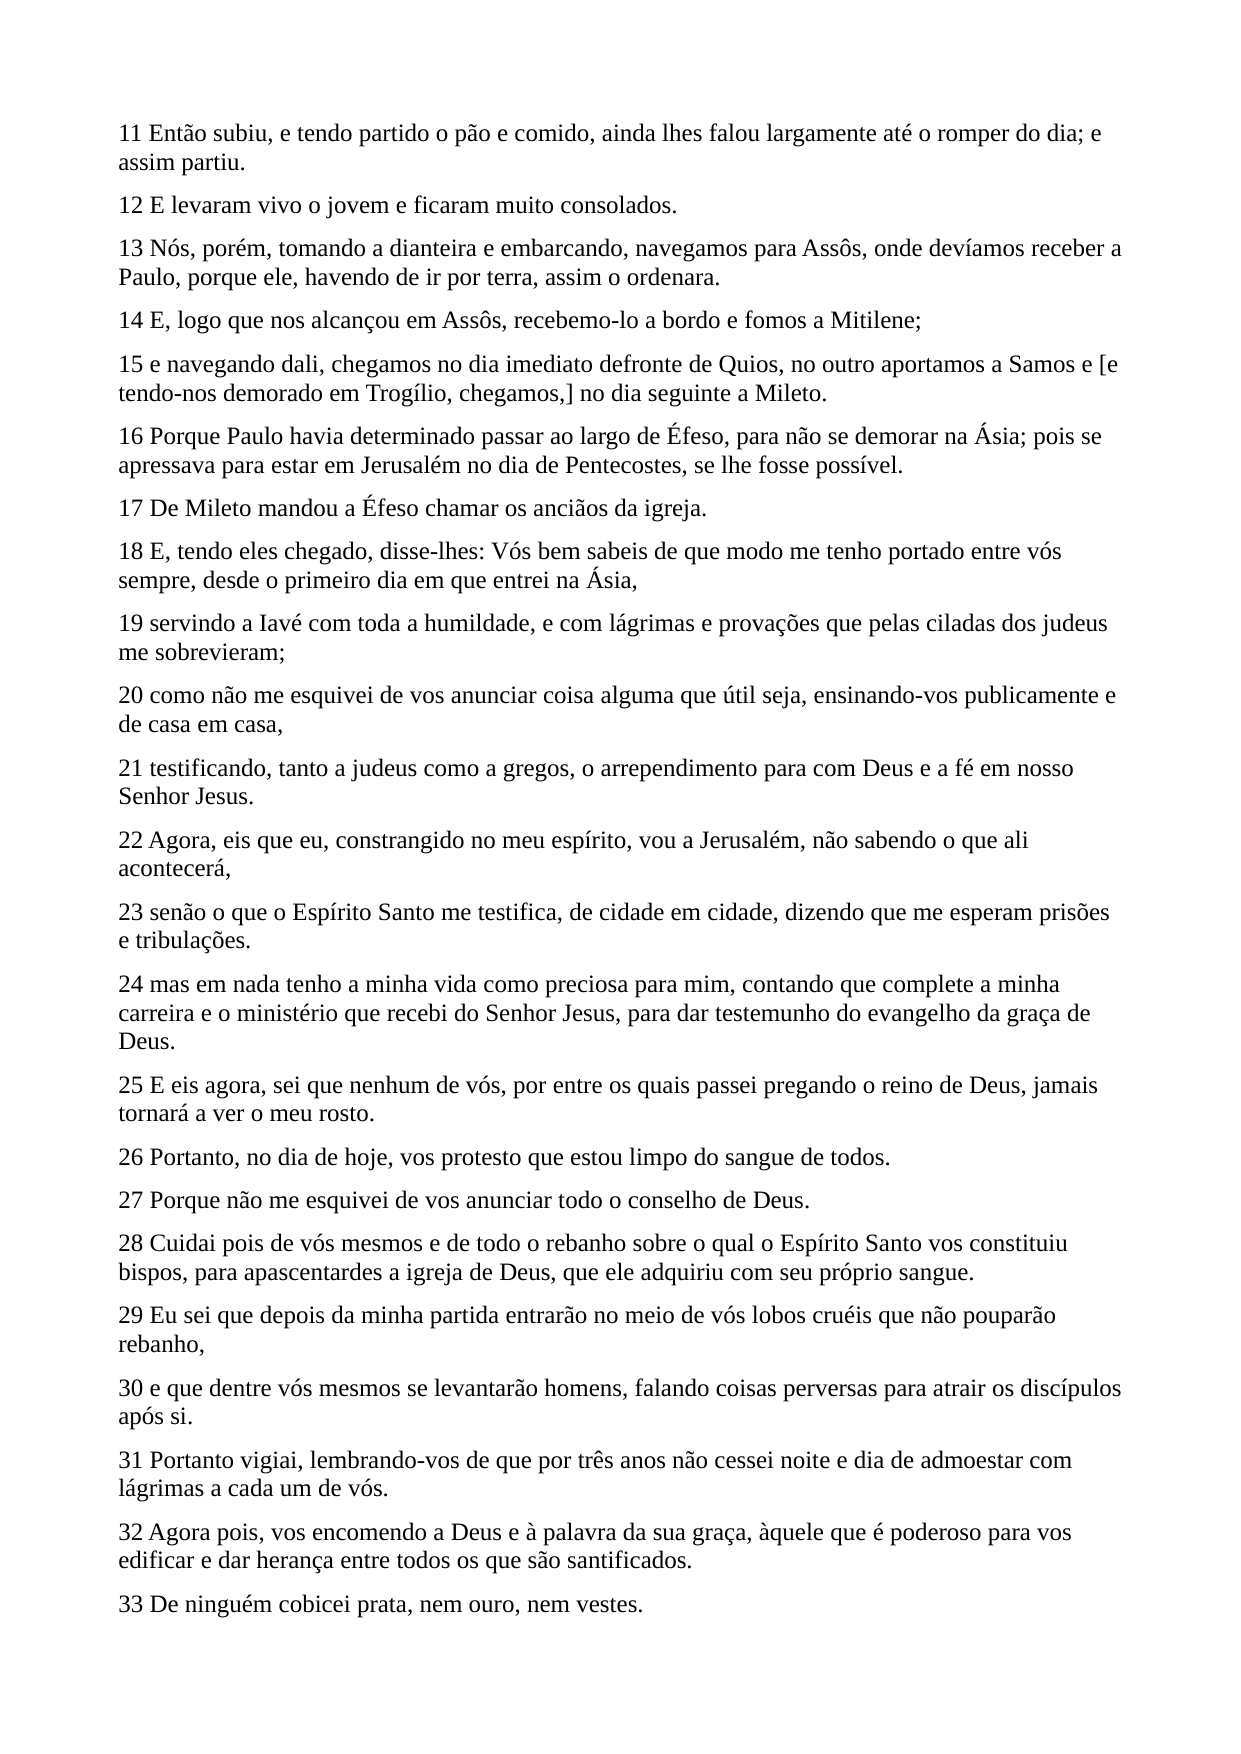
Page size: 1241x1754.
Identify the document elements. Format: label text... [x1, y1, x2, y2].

text 29 Eu sei que depois da minha partida entrarão no meio de vós lobos cruéis que não pouparão rebanho, [118, 1301, 1122, 1358]
text 28 Cuidai pois de vós mesmos e de todo o rebanho sobre o qual o Espírito Santo vos constituiu bispos, para apascentardes a igreja de Deus, que ele adquiriu com seu próprio sangue. [118, 1228, 1122, 1286]
text 26 Portanto, no dia de hoje, vos protesto que estou limpo do sangue de todos. [118, 1142, 1122, 1171]
text 31 Portanto vigiai, lembrando-vos de que por três anos não cessei noite e dia de admoestar com lágrimas a cada um de vós. [118, 1445, 1122, 1502]
text 19 servindo a Iavé com toda a humildade, e com lágrimas e provações que pelas ciladas dos judeus me sobrevieram; [118, 608, 1122, 666]
text 15 e navegando dali, chegamos no dia imediato defronte de Quios, no outro aportamos a Samos e [e tendo-nos demorado em Trogílio, chegamos,] no dia seguinte a Mileto. [118, 349, 1122, 406]
text 21 testificando, tanto a judeus como a gregos, o arrependimento para com Deus e a fé em nosso Senhor Jesus. [118, 753, 1122, 810]
text 20 como não me esquivei de vos anunciar coisa alguma que útil seja, ensinando-vos publicamente e de casa em casa, [118, 681, 1122, 738]
text 14 E, logo que nos alcançou em Assôs, recebemo-lo a bordo e fomos a Mitilene; [118, 306, 1122, 334]
text 33 De ninguém cobicei prata, nem ouro, nem vestes. [118, 1589, 1122, 1618]
text 24 mas em nada tenho a minha vida como preciosa para mim, contando que complete a minha carreira e o ministério que recebi do Senhor Jesus, para dar testemunho do evangelho da graça de Deus. [118, 969, 1122, 1055]
text 16 Porque Paulo havia determinado passar ao largo de Éfeso, para não se demorar na Ásia; pois se apressava para estar em Jerusalém no dia de Pentecostes, se lhe fosse possível. [118, 421, 1122, 478]
text 27 Porque não me esquivei de vos anunciar todo o conselho de Deus. [118, 1185, 1122, 1214]
text 23 senão o que o Espírito Santo me testifica, de cidade em cidade, dizendo que me esperam prisões e tribulações. [118, 897, 1122, 954]
text 22 Agora, eis que eu, constrangido no meu espírito, vou a Jerusalém, não sabendo o que ali acontecerá, [118, 825, 1122, 882]
text 32 Agora pois, vos encomendo a Deus e à palavra da sua graça, àquele que é poderoso para vos edificar e dar herança entre todos os que são santificados. [118, 1517, 1122, 1574]
text 11 Então subiu, e tendo partido o pão e comido, ainda lhes falou largamente até o romper do dia; e assim partiu. [118, 118, 1122, 176]
text 17 De Mileto mandou a Éfeso chamar os anciãos da igreja. [118, 493, 1122, 522]
text 25 E eis agora, sei que nenhum de vós, por entre os quais passei pregando o reino de Deus, jamais tornará a ver o meu rosto. [118, 1070, 1122, 1127]
text 13 Nós, porém, tomando a dianteira e embarcando, navegamos para Assôs, onde devíamos receber a Paulo, porque ele, havendo de ir por terra, assim o ordenara. [118, 233, 1122, 291]
text 30 e que dentre vós mesmos se levantarão homens, falando coisas perversas para atrair os discípulos após si. [118, 1373, 1122, 1430]
text 12 E levaram vivo o jovem e ficaram muito consolados. [118, 190, 1122, 219]
text 18 E, tendo eles chegado, disse-lhes: Vós bem sabeis de que modo me tenho portado entre vós sempre, desde o primeiro dia em que entrei na Ásia, [118, 536, 1122, 594]
